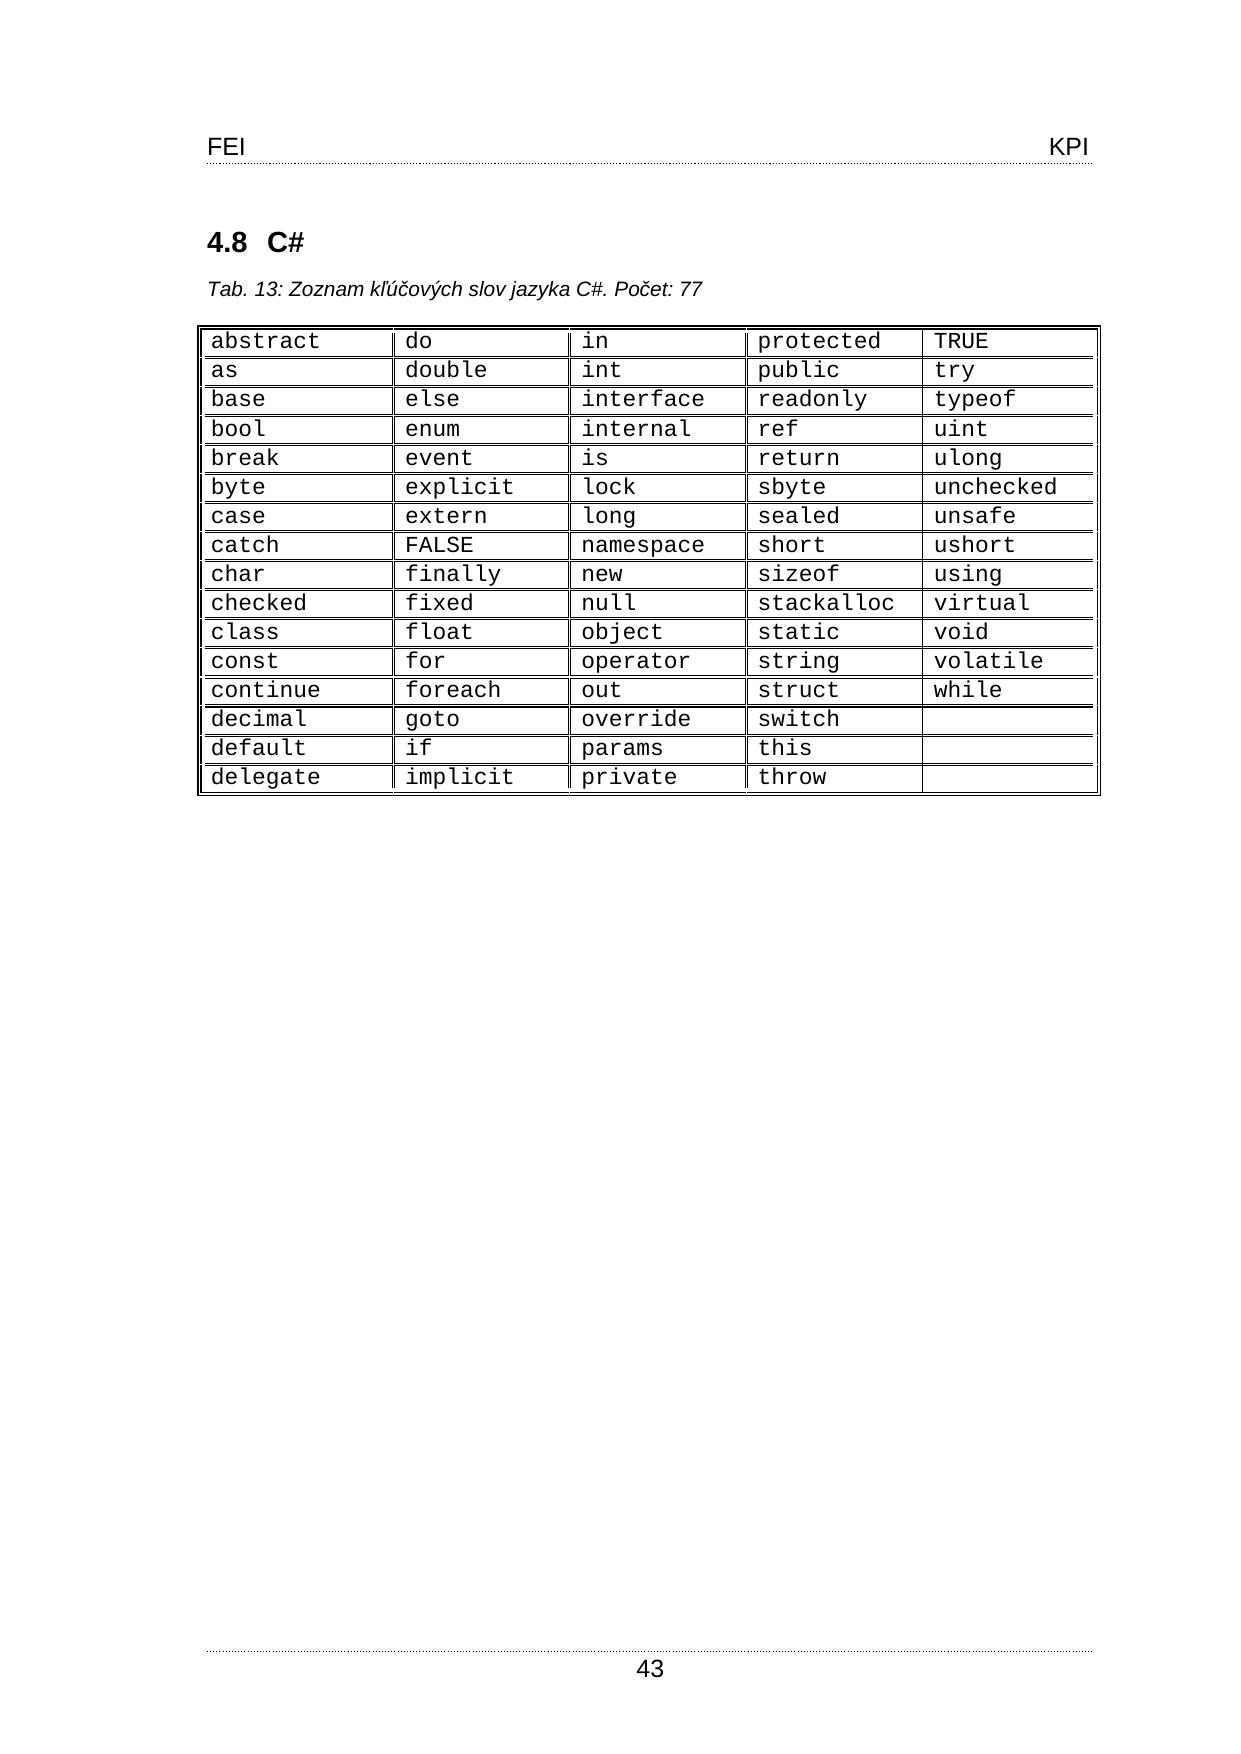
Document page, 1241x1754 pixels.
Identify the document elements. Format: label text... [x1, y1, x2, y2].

table_cell sealed [748, 504, 922, 530]
table_cell this [748, 737, 922, 762]
table_cell operator [571, 649, 745, 675]
table_cell checked [199, 588, 393, 617]
table_cell unsafe [923, 501, 1099, 530]
table_cell [923, 763, 1097, 792]
table_cell base [202, 385, 392, 414]
table_cell lock [571, 475, 745, 501]
table_cell const [199, 646, 393, 675]
table_cell params [571, 737, 745, 762]
table_cell ref [748, 417, 922, 443]
table_cell for [395, 649, 568, 675]
table_cell uint [923, 414, 1097, 443]
table_cell void [923, 617, 1099, 646]
table_cell float [395, 620, 568, 646]
table_cell finally [395, 562, 568, 588]
table_cell out [571, 679, 745, 704]
table_cell case [199, 501, 393, 530]
table_cell fixed [395, 591, 568, 617]
table_cell sbyte [748, 475, 922, 501]
table_cell extern [395, 504, 568, 530]
table_cell throw [746, 766, 922, 792]
table_cell null [571, 591, 745, 617]
table_cell catch [199, 530, 393, 559]
table_cell char [199, 559, 393, 588]
table_cell else [395, 388, 568, 414]
table_cell string [748, 649, 922, 675]
table_cell public [748, 359, 922, 385]
table_cell namespace [571, 533, 745, 559]
table_cell internal [571, 417, 745, 443]
table_header in [570, 330, 746, 356]
table_header do [394, 327, 570, 356]
list C# [207, 226, 1092, 259]
table_cell unchecked [923, 472, 1097, 501]
table_cell foreach [395, 679, 568, 704]
table_cell bool [202, 414, 392, 443]
table_cell explicit [395, 475, 568, 501]
table_cell using [923, 559, 1099, 588]
table_cell implicit [394, 763, 570, 792]
table_cell FALSE [395, 533, 568, 559]
table_cell object [571, 620, 745, 646]
table_cell as [202, 356, 392, 385]
table_cell virtual [923, 588, 1099, 617]
table_cell private [570, 766, 746, 792]
table_cell interface [571, 388, 745, 414]
table_cell [923, 734, 1097, 762]
table_cell byte [202, 472, 392, 501]
table_cell break [199, 443, 393, 472]
table_cell stackalloc [748, 591, 922, 617]
table_cell new [571, 562, 745, 588]
table_cell ulong [923, 443, 1099, 472]
table_cell continue [199, 675, 393, 704]
table_cell [923, 704, 1099, 733]
table_cell decimal [199, 704, 393, 733]
table_cell static [748, 620, 922, 646]
text Tab. 13: Zoznam kľúčových slov jazyka C#. Počet: 77 [207, 277, 1092, 301]
table_cell long [571, 504, 745, 530]
table_cell while [923, 675, 1099, 704]
table_cell struct [748, 679, 922, 704]
table_cell int [571, 359, 745, 385]
table_header abstract [202, 330, 393, 356]
table_cell goto [395, 708, 568, 733]
table_cell delegate [202, 763, 393, 792]
table_header protected [746, 329, 922, 356]
table_cell try [923, 356, 1097, 385]
table_cell volatile [923, 646, 1099, 675]
table_cell default [202, 734, 392, 762]
table_cell class [199, 617, 393, 646]
table_cell if [395, 737, 568, 762]
table_cell return [748, 446, 922, 472]
table_cell override [571, 708, 745, 733]
table_cell sizeof [748, 562, 922, 588]
table_cell enum [395, 417, 568, 443]
table_cell switch [748, 708, 922, 733]
table_cell double [395, 359, 568, 385]
table_header TRUE [923, 330, 1097, 356]
table_cell readonly [748, 388, 922, 414]
table_cell typeof [923, 385, 1097, 414]
table_cell event [395, 446, 568, 472]
table_cell short [748, 533, 922, 559]
table_cell is [571, 446, 745, 472]
table_cell ushort [923, 530, 1099, 559]
